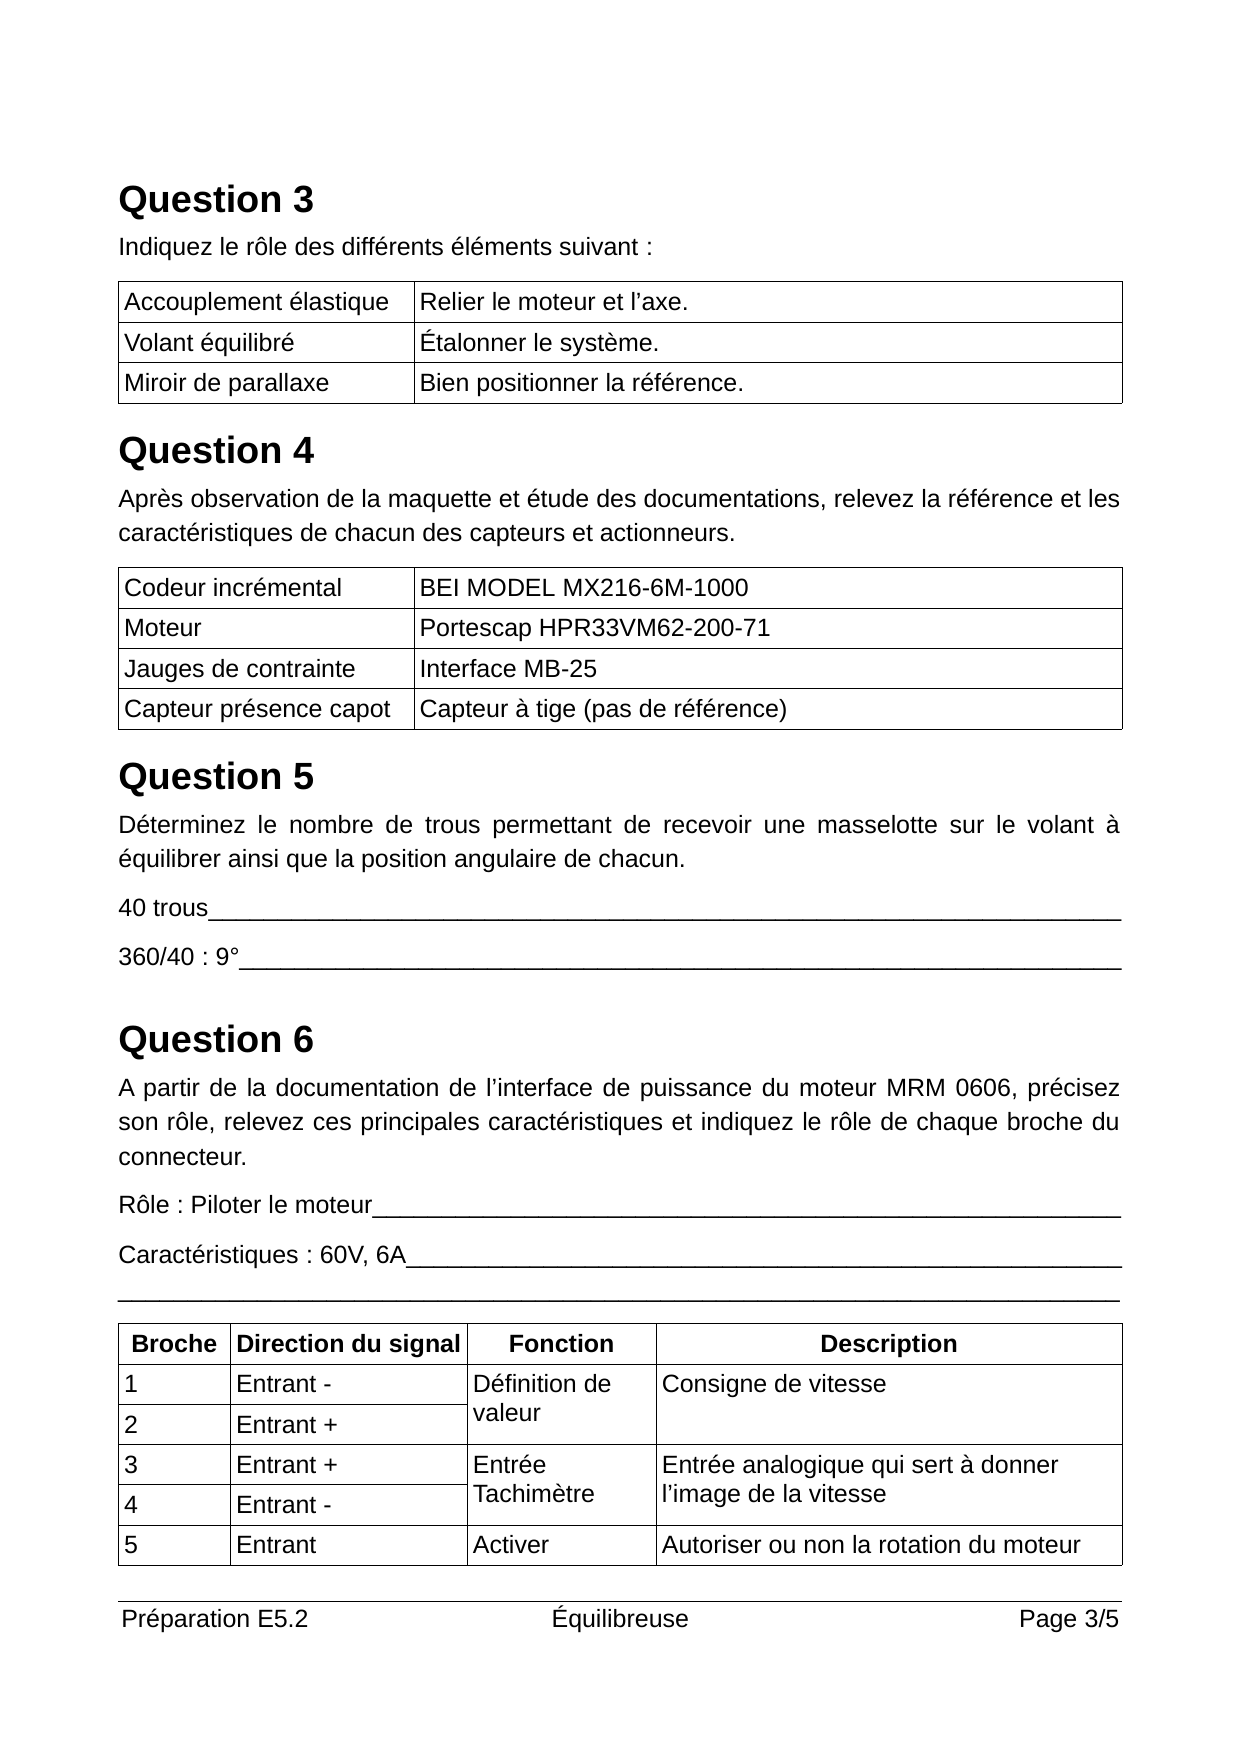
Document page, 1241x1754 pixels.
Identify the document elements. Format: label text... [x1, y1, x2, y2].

table_cell Interface MB-25 [415, 649, 1122, 688]
table_header Broche [119, 1324, 230, 1363]
table_cell Étalonner le système. [415, 323, 1122, 362]
text 40 trous [118, 893, 1122, 922]
table_header Codeur incrémental [119, 568, 414, 607]
table_cell 3 [119, 1445, 230, 1484]
table_cell Consigne de vitesse [657, 1365, 1122, 1444]
subtitle Question 4 [118, 427, 1122, 471]
table_header Direction du signal [231, 1324, 467, 1363]
subtitle Question 3 [118, 176, 1122, 220]
table_cell 5 [119, 1526, 230, 1565]
table_cell Portescap HPR33VM62-200-71 [415, 609, 1122, 648]
table_cell Entrant + [231, 1405, 467, 1444]
table_cell Entrant [231, 1526, 467, 1565]
table_cell Bien positionner la référence. [415, 363, 1122, 402]
text Après observation de la maquette et étude des documentations, relevez la référence et les caractéristiques de chacun des capteurs et actionneurs. [118, 484, 1122, 547]
table_cell Jauges de contrainte [119, 649, 414, 688]
table_header Relier le moteur et l’axe. [415, 282, 1122, 322]
table_cell Miroir de parallaxe [119, 363, 414, 402]
table_cell Autoriser ou non la rotation du moteur [657, 1526, 1122, 1565]
text Déterminez le nombre de trous permettant de recevoir une masselotte sur le volant à équilibrer ainsi que la position angulaire de chacun. [118, 810, 1122, 873]
table_cell 4 [119, 1485, 230, 1525]
table_cell Entrant + [231, 1445, 467, 1484]
subtitle Question 5 [118, 753, 1122, 797]
table_cell Entrée analogique qui sert à donner l’image de la vitesse [657, 1445, 1122, 1525]
table_cell Moteur [119, 609, 414, 648]
table_cell Capteur présence capot [119, 689, 414, 728]
table_header BEI MODEL MX216-6M-1000 [415, 568, 1122, 607]
text Indiquez le rôle des différents éléments suivant : [118, 232, 1122, 261]
table_cell 2 [119, 1405, 230, 1444]
table_cell Entrée Tachimètre [468, 1445, 656, 1525]
table_header Fonction [468, 1324, 656, 1363]
table_header Description [657, 1324, 1122, 1363]
subtitle Question 6 [118, 1016, 1122, 1060]
text A partir de la documentation de l’interface de puissance du moteur MRM 0606, précisez son rôle, relevez ces principales caractéristiques et indiquez le rôle de chaque broche du connecteur. [118, 1072, 1122, 1170]
table_cell Entrant - [231, 1365, 467, 1404]
table_cell Capteur à tige (pas de référence) [415, 689, 1122, 728]
table_header Accouplement élastique [119, 282, 414, 322]
table_cell Volant équilibré [119, 323, 414, 362]
table_cell 1 [119, 1365, 230, 1404]
table_cell Entrant - [231, 1485, 467, 1525]
table_cell Définition de valeur [468, 1365, 656, 1444]
table_cell Activer [468, 1526, 656, 1565]
text 360/40 : 9° [118, 942, 1122, 971]
text Caractéristiques : 60V, 6A [118, 1239, 1122, 1303]
text Rôle : Piloter le moteur [118, 1191, 1122, 1219]
